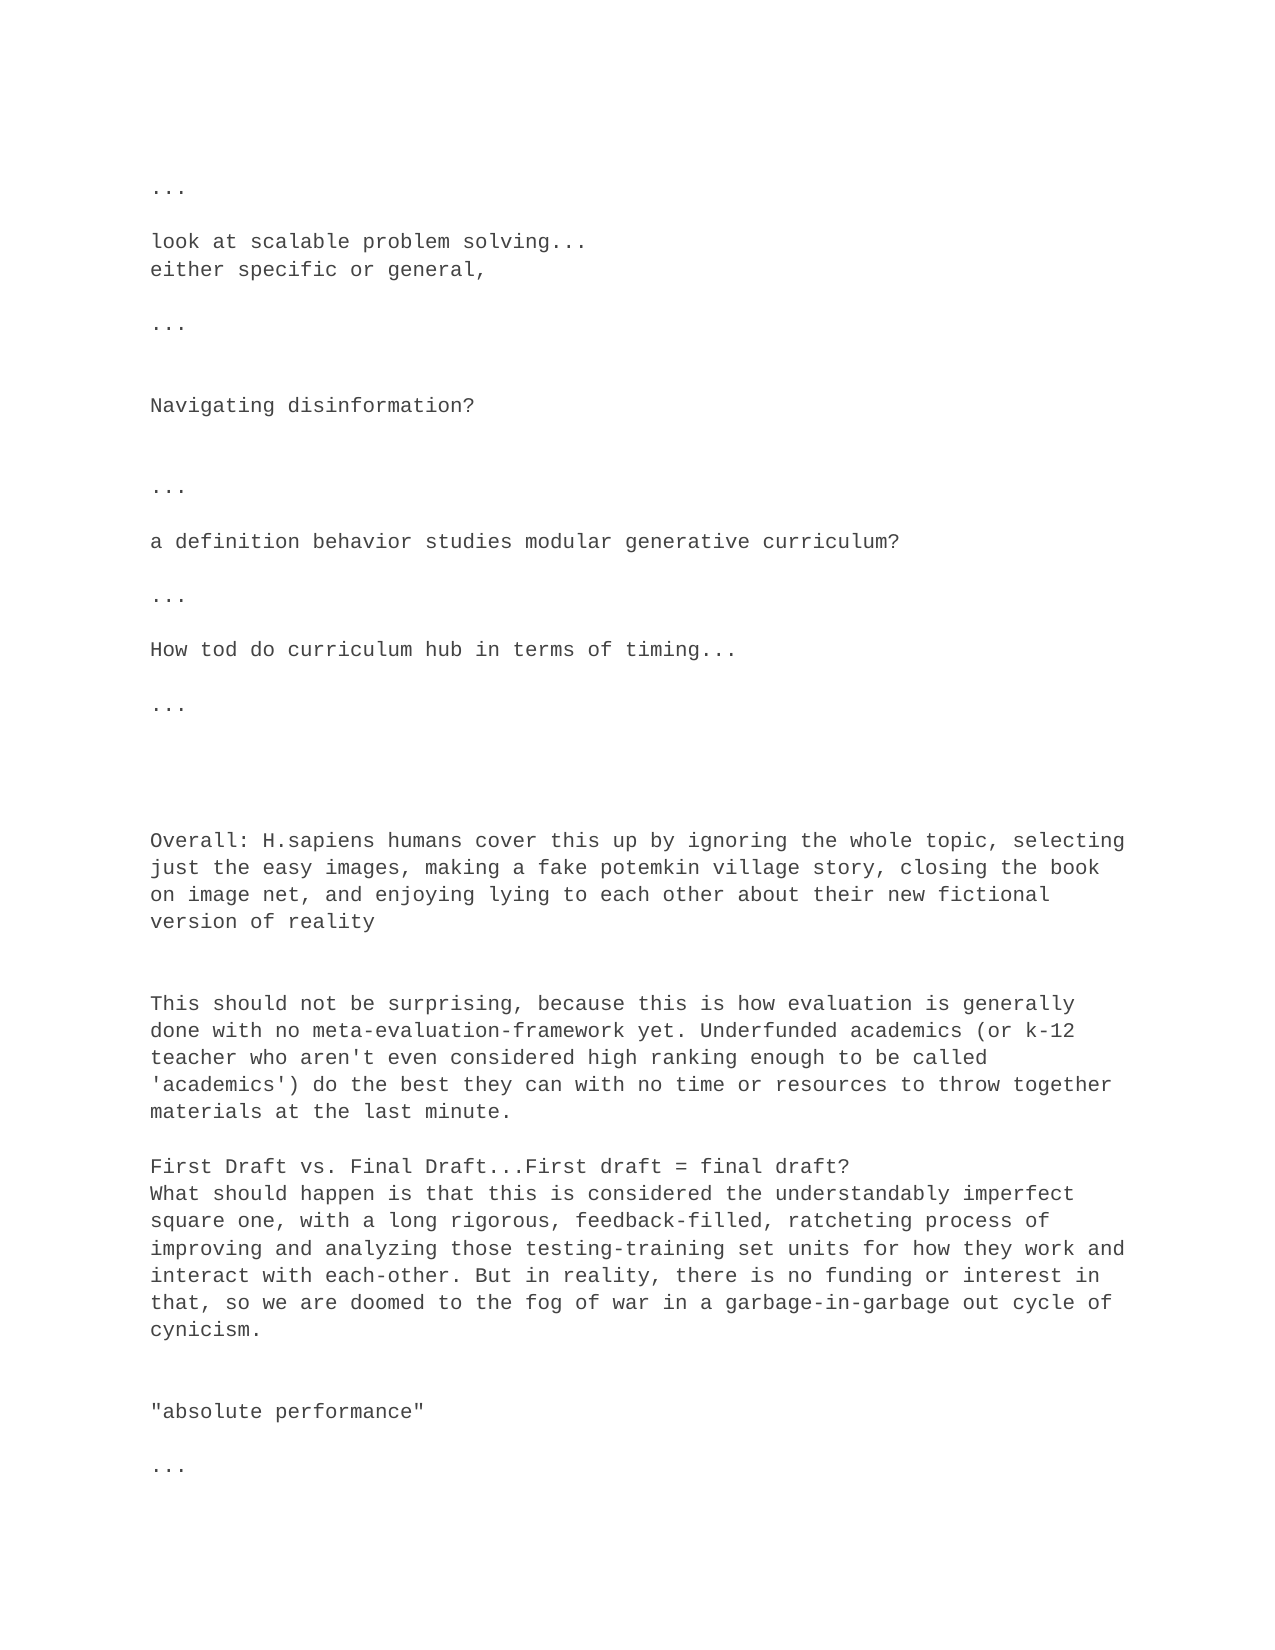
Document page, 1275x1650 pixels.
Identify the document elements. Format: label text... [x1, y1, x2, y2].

text Overall: H.sapiens humans cover this up by ignoring the whole topic, selecting just the easy images, making a fake potemkin village story, closing the book on image net, and enjoying lying to each other about their new fictional version of reality [150, 830, 1125, 935]
text What should happen is that this is considered the understandably imperfect square one, with a long rigorous, feedback-filled, ratcheting process of improving and analyzing those testing-training set units for how they work and interact with each-other. But in reality, there is no funding or interest in that, so we are doomed to the fog of war in a garbage-in-garbage out cycle of cynicism. [150, 1183, 1125, 1343]
text ... [150, 177, 1125, 201]
text "absolute performance" [150, 1401, 1125, 1424]
text a definition behavior studies modular generative curriculum? [150, 531, 1125, 554]
text ... [150, 694, 1125, 717]
text either specific or general, [150, 259, 1125, 282]
text ... [150, 1455, 1125, 1479]
text This should not be surprising, because this is how evaluation is generally done with no meta-evaluation-framework yet. Underfunded academics (or k-12 teacher who aren't even considered high ranking enough to be called 'academics') do the best they can with no time or resources to throw together materials at the last minute. [150, 993, 1125, 1125]
text First Draft vs. Final Draft...First draft = final draft? [150, 1156, 1125, 1179]
text ... [150, 585, 1125, 609]
text Navigating disinformation? [150, 395, 1125, 418]
text ... [150, 476, 1125, 500]
text look at scalable problem solving... [150, 232, 1125, 255]
text How tod do curriculum hub in terms of timing... [150, 639, 1125, 663]
text ... [150, 313, 1125, 337]
